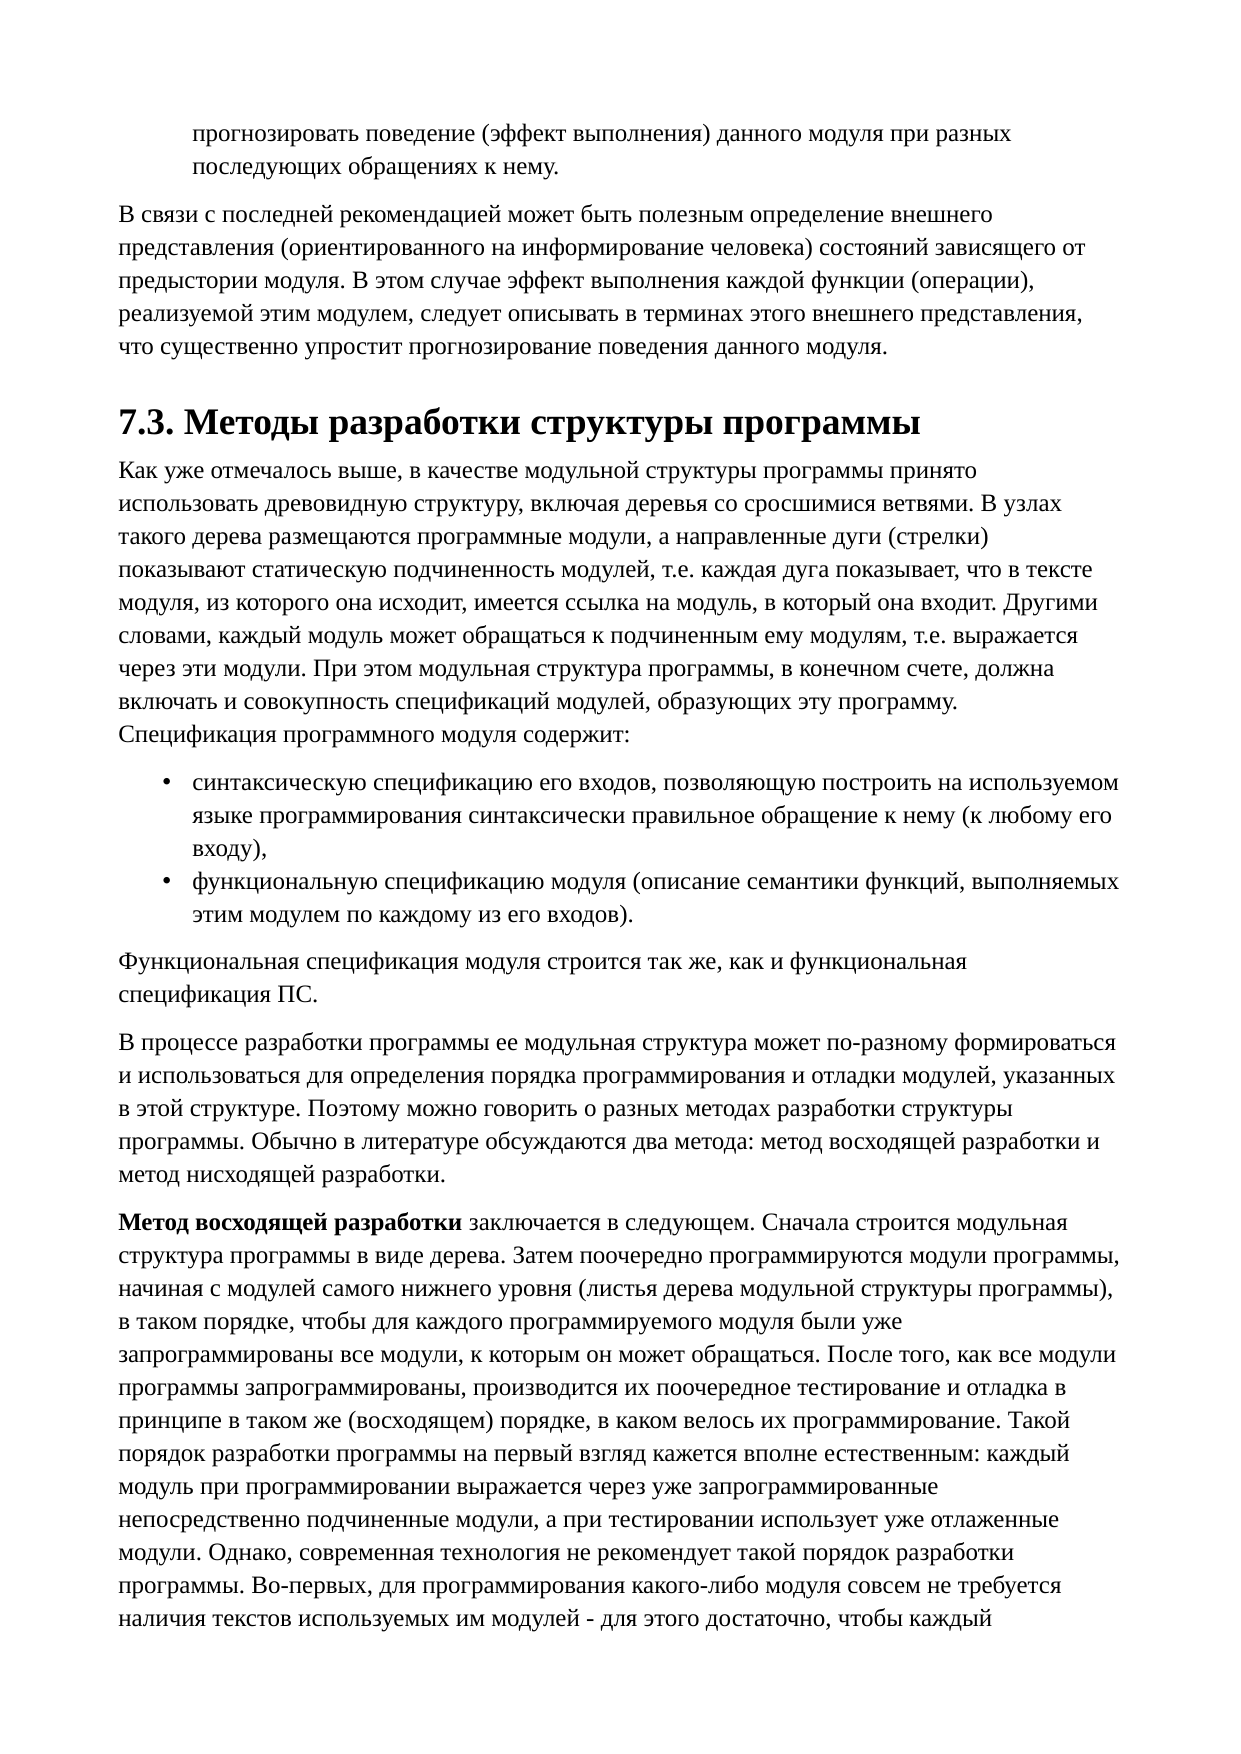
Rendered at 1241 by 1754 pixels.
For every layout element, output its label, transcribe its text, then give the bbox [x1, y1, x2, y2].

list функциональную спецификацию модуля (описание семантики функций, выполняемых этим модулем по каждому из его входов). [162, 866, 1122, 927]
text В процессе разработки программы ее модульная структура может по-разному формироваться и использоваться для определения порядка программирования и отладки модулей, указанных в этой структуре. Поэтому можно говорить о разных методах разработки структуры программы. Обычно в литературе обсуждаются два метода: метод восходящей разработки и метод нисходящей разработки. [118, 1027, 1122, 1188]
text В связи с последней рекомендацией может быть полезным определение внешнего представления (ориентированного на информирование человека) состояний зависящего от предыстории модуля. В этом случае эффект выполнения каждой функции (операции), реализуемой этим модулем, следует описывать в терминах этого внешнего представления, что существенно упростит прогнозирование поведения данного модуля. [118, 199, 1122, 359]
text Функциональная спецификация модуля строится так же, как и функциональная спецификация ПС. [118, 946, 1122, 1008]
list синтаксическую спецификацию его входов, позволяющую построить на используемом языке программирования синтаксически правильное обращение к нему (к любому его входу), [162, 767, 1122, 861]
subtitle 7.3. Методы разработки структуры программы [118, 399, 1122, 442]
text Метод восходящей разработки заключается в следующем. Сначала строится модульная структура программы в виде дерева. Затем поочередно программируются модули программы, начиная с модулей самого нижнего уровня (листья дерева модульной структуры программы), в таком порядке, чтобы для каждого программируемого модуля были уже запрограммированы все модули, к которым он может обращаться. После того, как все модули программы запрограммированы, производится их поочередное тестирование и отладка в принципе в таком же (восходящем) порядке, в каком велось их программирование. Такой порядок разработки программы на первый взгляд кажется вполне естественным: каждый модуль при программировании выражается через уже запрограммированные непосредственно подчиненные модули, а при тестировании использует уже отлаженные модули. Однако, современная технология не рекомендует такой порядок разработки программы. Во-первых, для программирования какого-либо модуля совсем не требуется наличия текстов используемых им модулей - для этого достаточно, чтобы каждый [118, 1207, 1122, 1632]
list прогнозировать поведение (эффект выполнения) данного модуля при разных последующих обращениях к нему. [162, 118, 1122, 180]
text Как уже отмечалось выше, в качестве модульной структуры программы принято использовать древовидную структуру, включая деревья со сросшимися ветвями. В узлах такого дерева размещаются программные модули, а направленные дуги (стрелки) показывают статическую подчиненность модулей, т.е. каждая дуга показывает, что в тексте модуля, из которого она исходит, имеется ссылка на модуль, в который она входит. Другими словами, каждый модуль может обращаться к подчиненным ему модулям, т.е. выражается через эти модули. При этом модульная структура программы, в конечном счете, должна включать и совокупность спецификаций модулей, образующих эту программу. Спецификация программного модуля содержит: [118, 455, 1122, 748]
